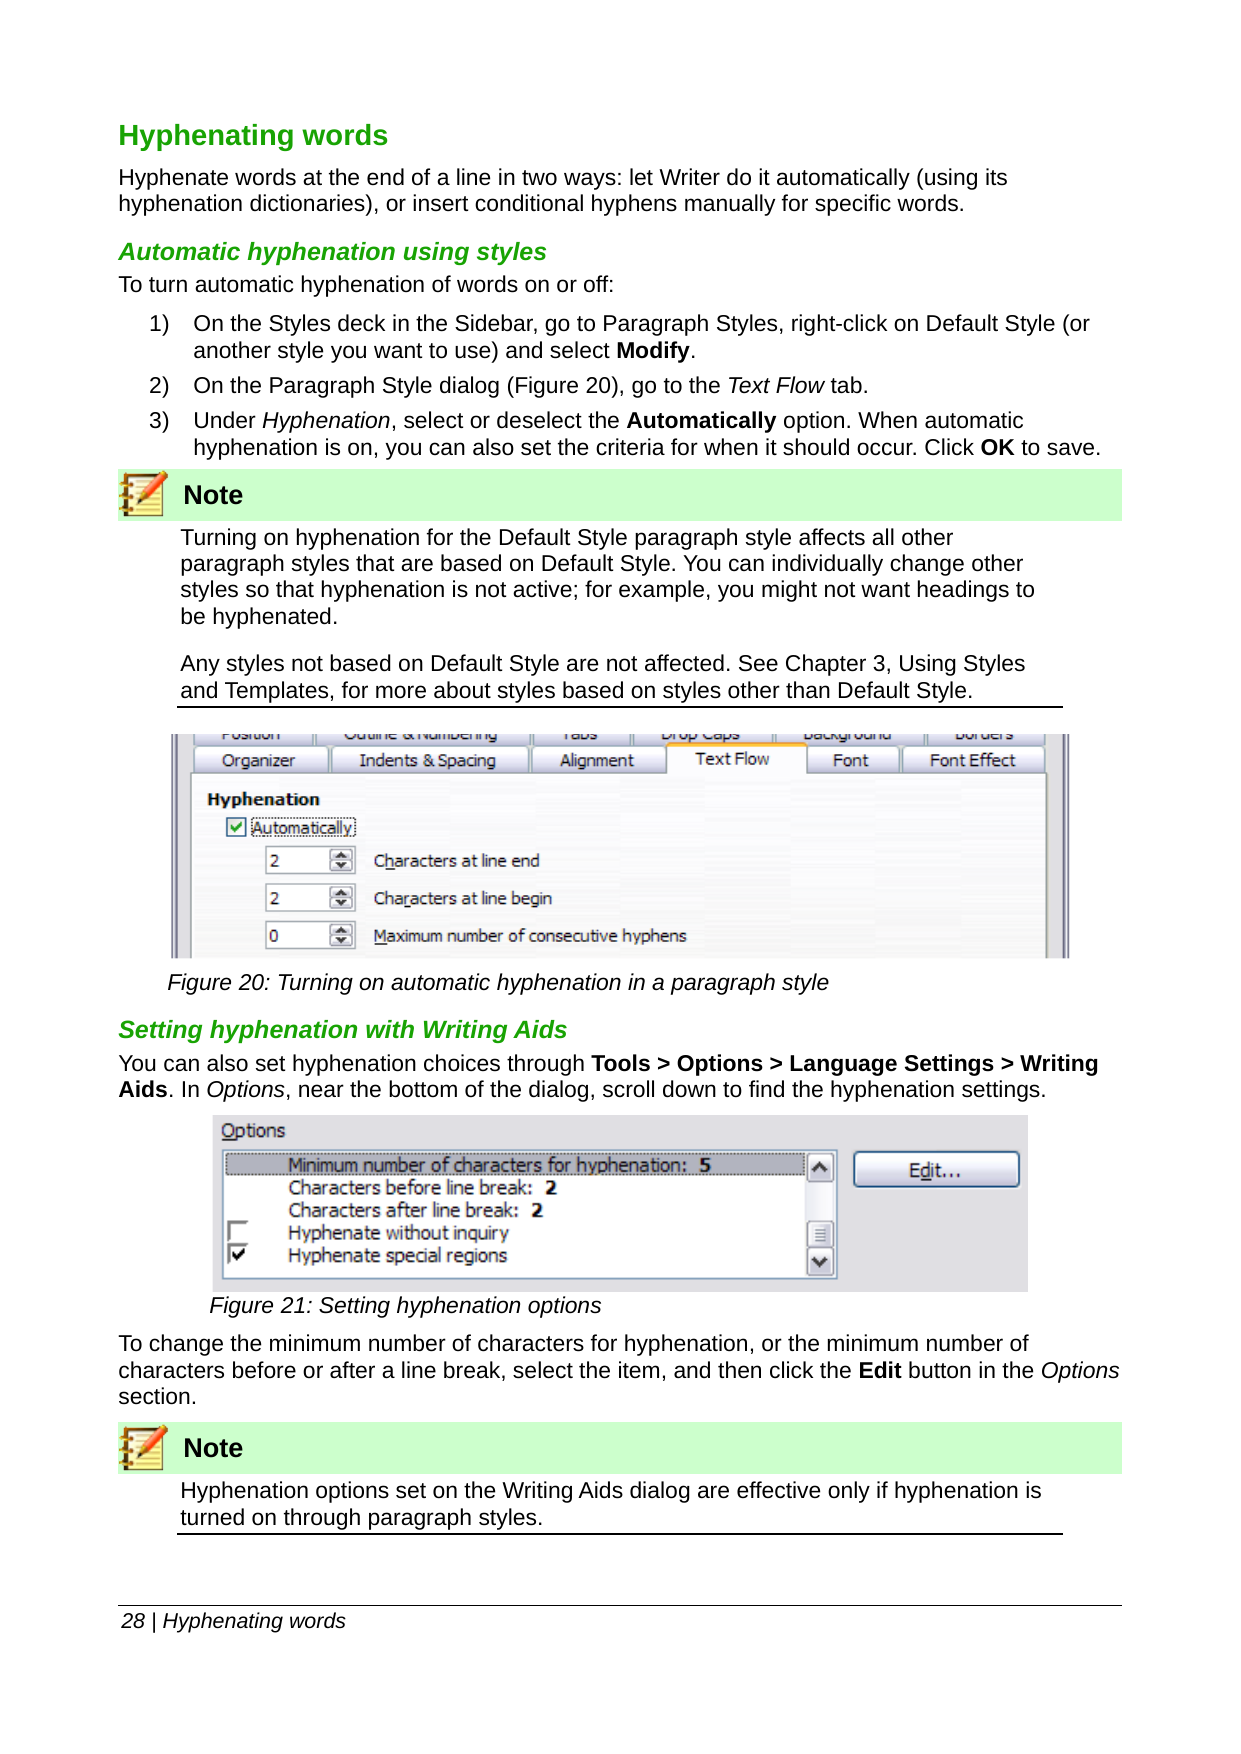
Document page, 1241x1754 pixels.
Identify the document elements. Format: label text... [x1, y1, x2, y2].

list On the Paragraph Style dialog (Figure 20), go to the Text Flow tab. [169, 372, 1122, 398]
subtitle Automatic hyphenation using styles [118, 237, 1122, 266]
list To turn automatic hyphenation of words on or off: [118, 271, 1122, 298]
text [167, 729, 1073, 734]
text To change the minimum number of characters for hyphenation, or the minimum number of characters before or after a line break, select the item, and then click the Edit button in the Options section. [118, 1330, 1122, 1409]
list Under Hyphenation, select or deselect the Automatically option. When automatic hyphenation is on, you can also set the criteria for when it should occur. Click OK to save. [169, 407, 1122, 460]
text Figure 21: Setting hyphenation options [209, 1115, 1031, 1318]
text Any styles not based on Default Style are not affected. See Chapter 3, Using Styles and Templates, for more about styles based on styles other than Default Style. [177, 647, 1063, 706]
picture [212, 1115, 1028, 1292]
subtitle Note [118, 1422, 1122, 1474]
text Turning on hyphenation for the Default Style paragraph style affects all other paragraph styles that are based on Default Style. You can individually change other styles so that hyphenation is not active; for example, you might not want headings to be hyphenated. [177, 521, 1063, 629]
text Hyphenation options set on the Writing Aids dialog are effective only if hyphenation is turned on through paragraph styles. [177, 1474, 1063, 1533]
picture [119, 469, 170, 520]
subtitle Hyphenating words [118, 118, 1122, 152]
picture [167, 734, 1074, 963]
text You can also set hyphenation choices through Tools > Options > Language Settings > Writing Aids. In Options, near the bottom of the dialog, scroll down to find the hyphenation settings. [118, 1050, 1122, 1103]
text Figure 20: Turning on automatic hyphenation in a paragraph style [167, 963, 1073, 995]
picture [119, 1423, 170, 1474]
list On the Styles deck in the Sidebar, go to Paragraph Styles, right-click on Default Style (or another style you want to use) and select Modify. [169, 310, 1122, 363]
subtitle Note [118, 469, 1122, 521]
text Hyphenate words at the end of a line in two ways: let Writer do it automatically (using its hyphenation dictionaries), or insert conditional hyphens manually for specific words. [118, 163, 1122, 216]
subtitle Setting hyphenation with Writing Aids [118, 1015, 1122, 1044]
